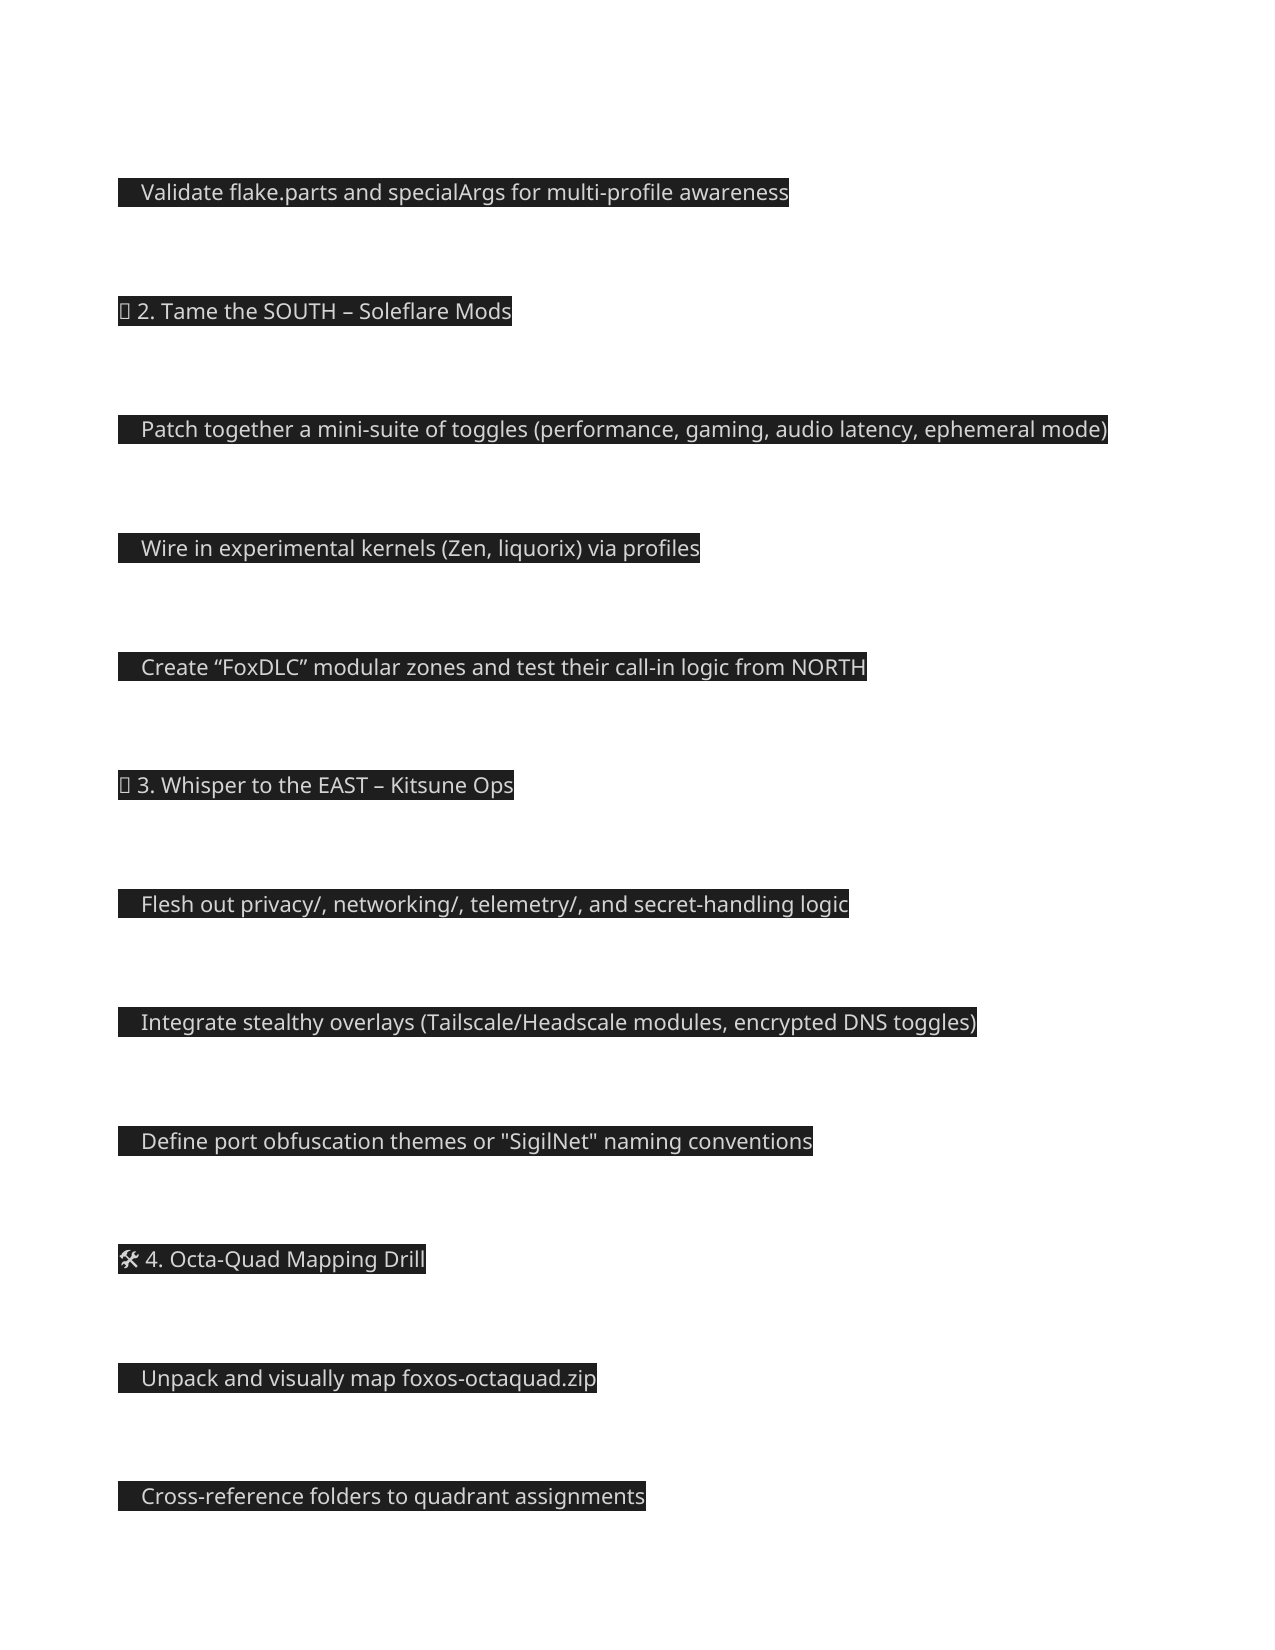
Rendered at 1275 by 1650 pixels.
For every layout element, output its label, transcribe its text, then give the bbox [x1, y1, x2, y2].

text Unpack and visually map foxos-octaquad.zip [118, 1363, 1157, 1393]
text 🌅 3. Whisper to the EAST – Kitsune Ops [118, 770, 1157, 800]
text Define port obfuscation themes or "SigilNet" naming conventions [118, 1126, 1157, 1156]
text 🔥 2. Tame the SOUTH – Soleflare Mods [118, 296, 1157, 326]
text Cross-reference folders to quadrant assignments [118, 1481, 1157, 1511]
text 🛠️ 4. Octa-Quad Mapping Drill [118, 1244, 1157, 1274]
text Flesh out privacy/, networking/, telemetry/, and secret-handling logic [118, 889, 1157, 918]
text Integrate stealthy overlays (Tailscale/Headscale modules, encrypted DNS toggles) [118, 1007, 1157, 1037]
text Validate flake.parts and specialArgs for multi-profile awareness [118, 177, 1157, 207]
text Patch together a mini-suite of toggles (performance, gaming, audio latency, ephemeral mode) [118, 414, 1157, 444]
text Wire in experimental kernels (Zen, liquorix) via profiles [118, 533, 1157, 563]
text Create “FoxDLC” modular zones and test their call-in logic from NORTH [118, 652, 1157, 681]
